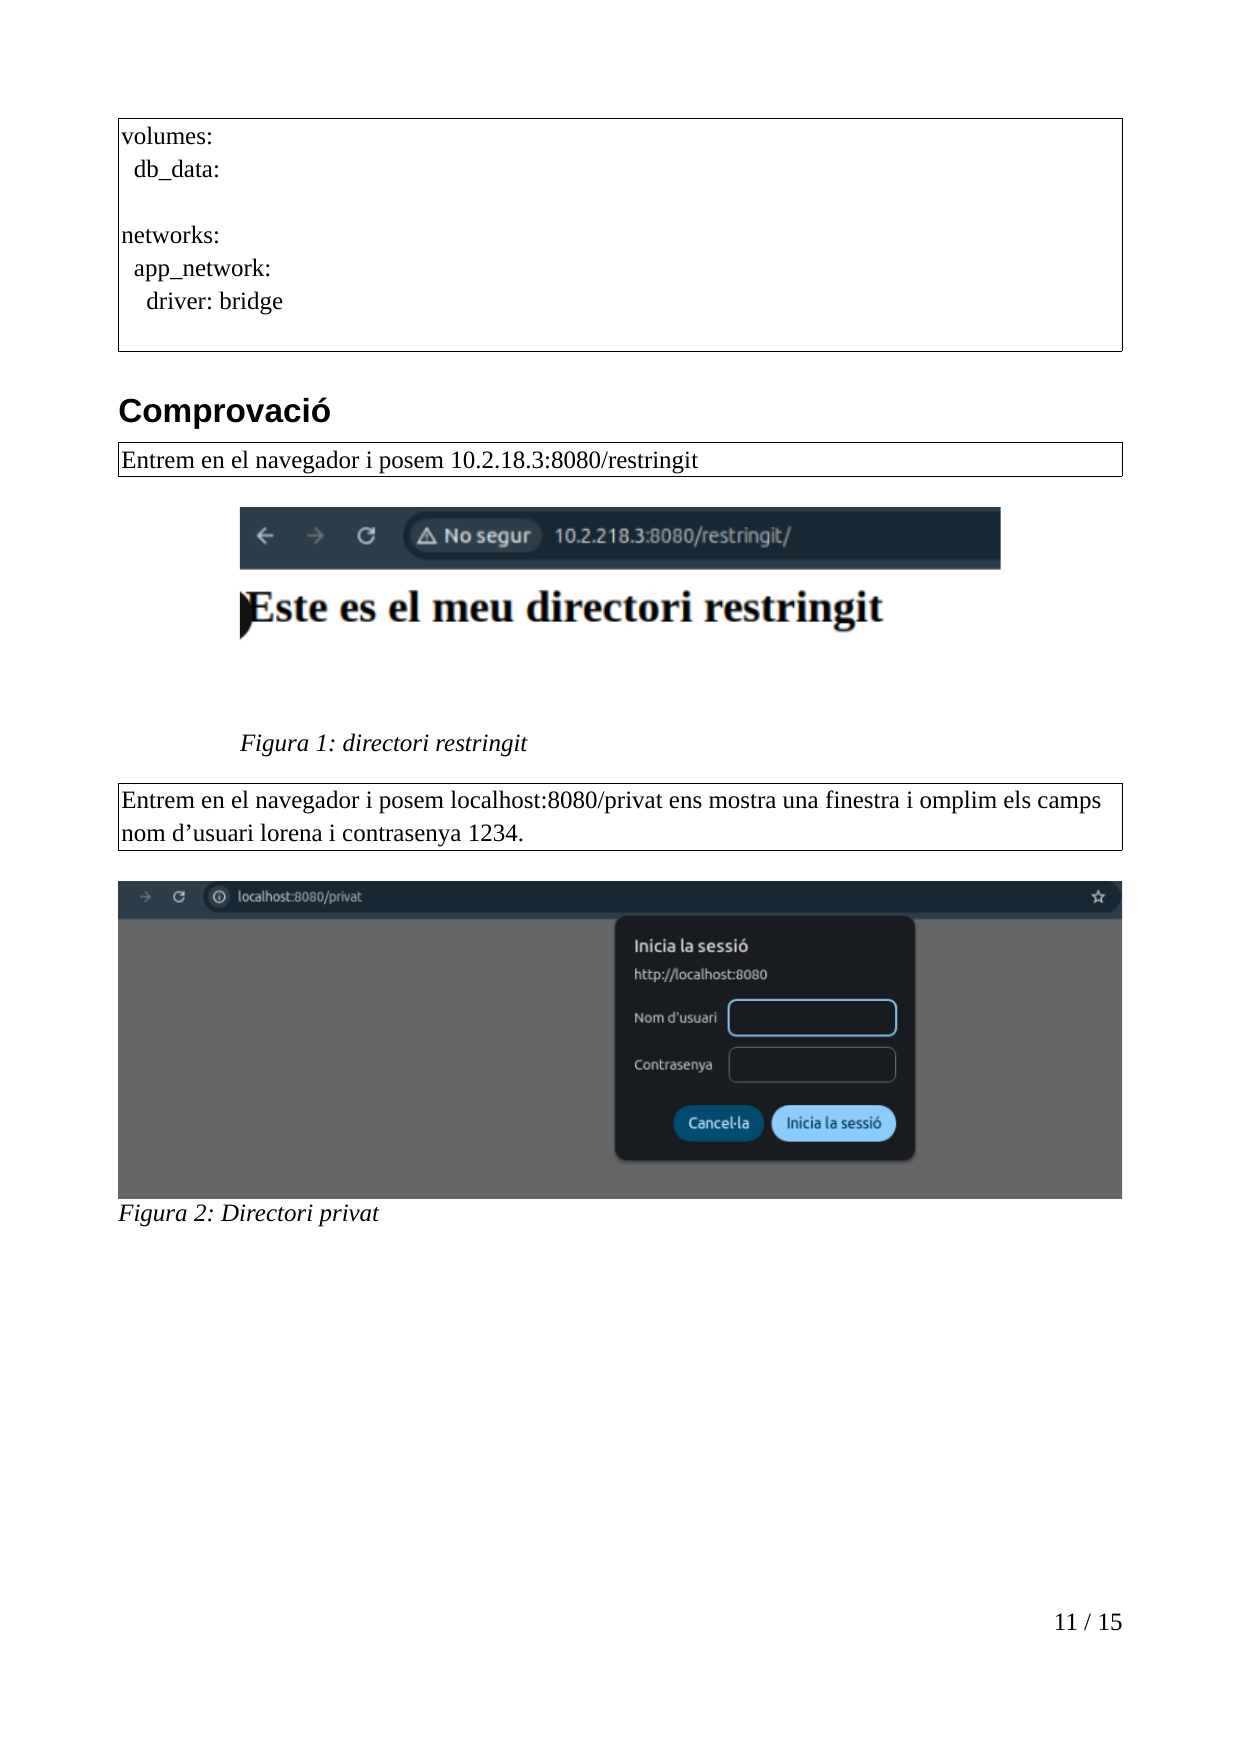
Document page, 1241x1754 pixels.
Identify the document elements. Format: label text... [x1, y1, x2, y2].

text volumes: db_data: networks: app_network: driver: bridge [119, 119, 1122, 351]
picture [118, 881, 1123, 1199]
subtitle Comprovació [118, 391, 1122, 429]
picture [239, 507, 1001, 729]
text Entrem en el navegador i posem 10.2.18.3:8080/restringit [119, 443, 1122, 476]
text Entrem en el navegador i posem localhost:8080/privat ens mostra una finestra i omplim els camps nom d’usuari lorena i contrasenya 1234. [119, 784, 1122, 850]
text Figura 2: Directori privat [118, 1199, 1122, 1227]
text Figura 1: directori restringit [240, 729, 1001, 757]
